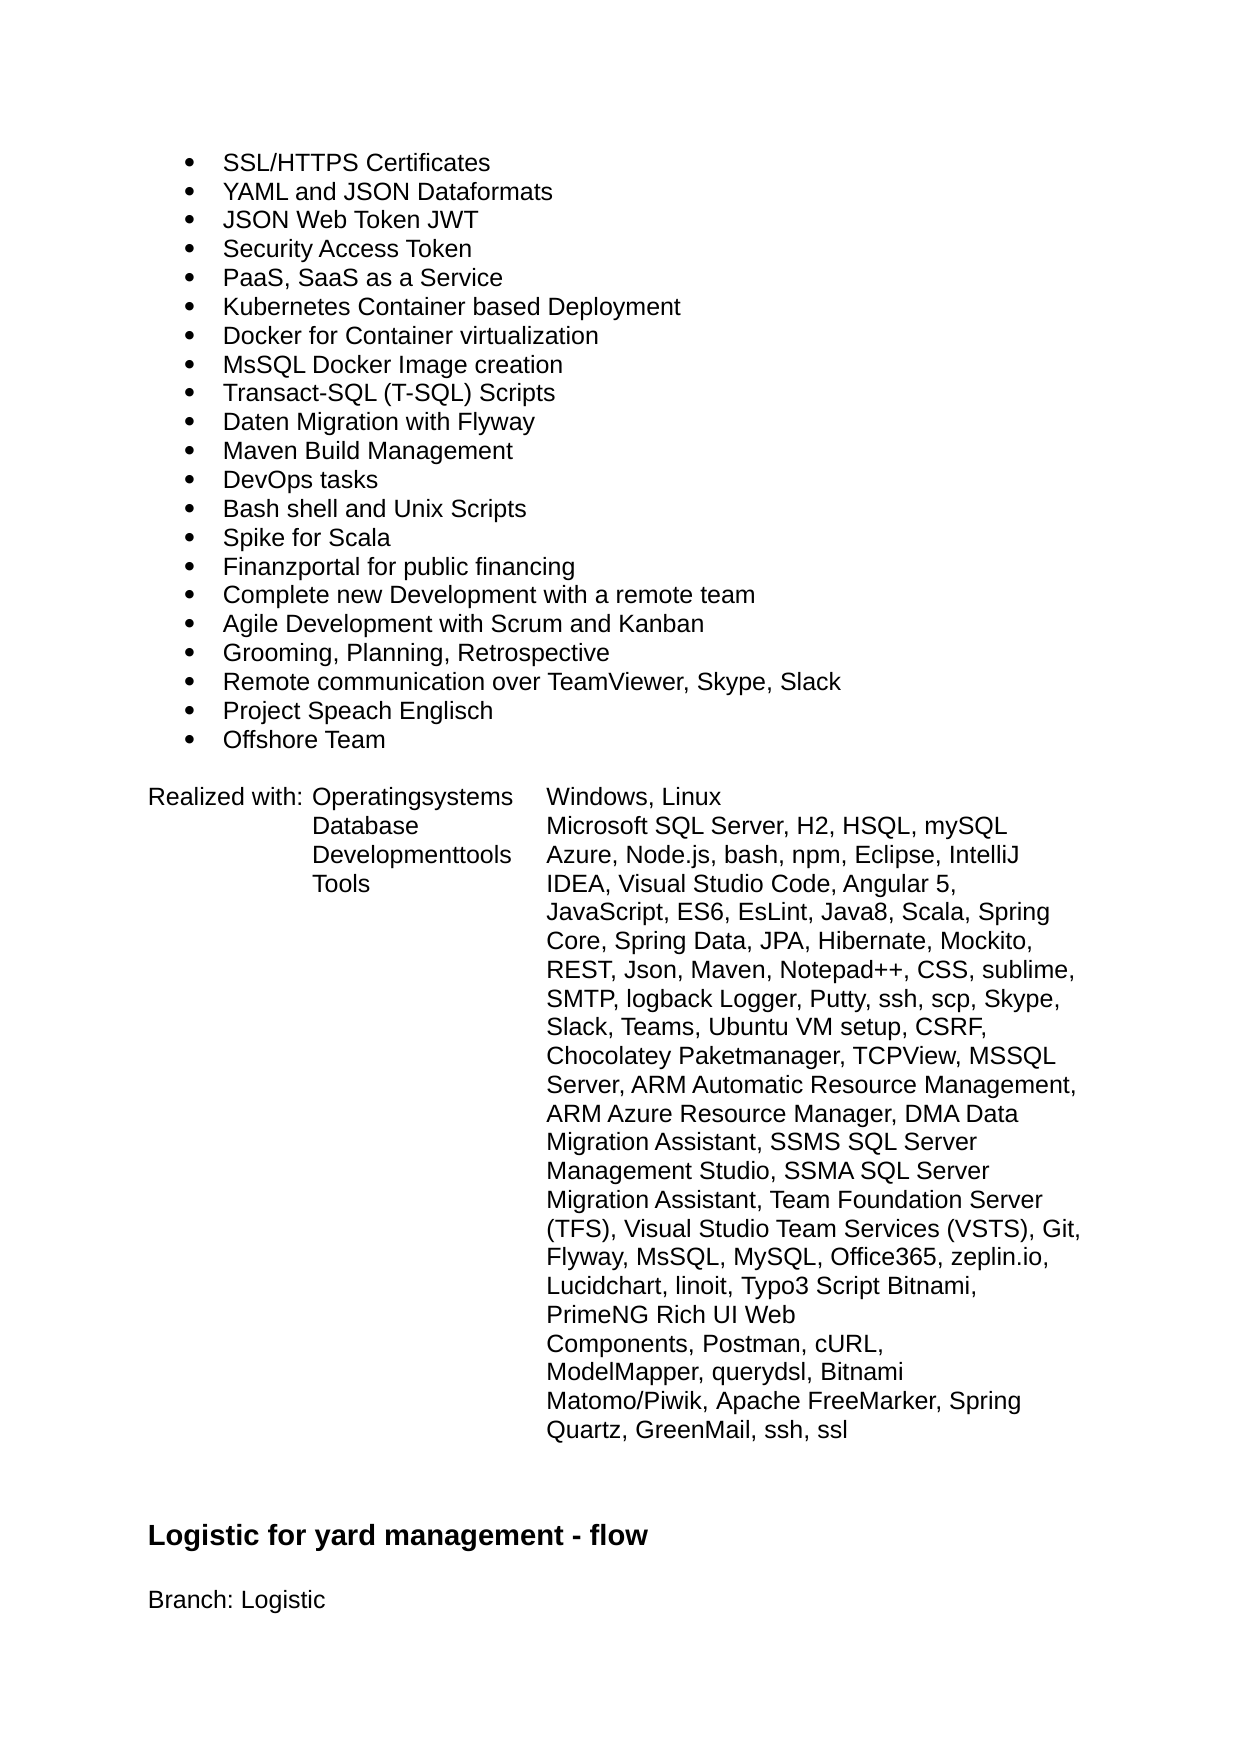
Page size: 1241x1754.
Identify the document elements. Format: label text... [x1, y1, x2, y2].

table_header Operatingsystems [309, 782, 543, 811]
table_header Windows, Linux [543, 782, 1089, 811]
list Security Access Token [185, 234, 1104, 263]
list Spike for Scala [185, 523, 1104, 552]
list PaaS, SaaS as a Service [185, 263, 1104, 292]
list Docker for Container virtualization [185, 321, 1104, 349]
list DevOps tasks [185, 465, 1104, 494]
list YAML and JSON Dataformats [185, 176, 1104, 205]
list Grooming, Planning, Retrospective [185, 638, 1104, 667]
table_cell Microsoft SQL Server, H2, HSQL, mySQL [543, 811, 1089, 840]
table_cell Developmenttools Tools [309, 840, 543, 1443]
table_cell [145, 840, 309, 1443]
list Complete new Development with a remote team [185, 580, 1104, 609]
list Kubernetes Container based Deployment [185, 292, 1104, 321]
subtitle Logistic for yard management - flow [148, 1518, 1104, 1552]
text Branch: Logistic [148, 1585, 1104, 1614]
list Finanzportal for public financing [185, 552, 1104, 580]
table_cell Database [309, 811, 543, 840]
table_cell Azure, Node.js, bash, npm, Eclipse, IntelliJ IDEA, Visual Studio Code, Angular 5, JavaScript, ES6, EsLint, Java8, Scala, Spring Core, Spring Data, JPA, Hibernate, Mockito, REST, Json, Maven, Notepad++, CSS, sublime, SMTP, logback Logger, Putty, ssh, scp, Skype, Slack, Teams, Ubuntu VM setup, CSRF, Chocolatey Paketmanager, TCPView, MSSQL Server, ARM Automatic Resource Management, ARM Azure Resource Manager, DMA Data Migration Assistant, SSMS SQL Server Management Studio, SSMA SQL Server Migration Assistant, Team Foundation Server (TFS), Visual Studio Team Services (VSTS), Git, Flyway, MsSQL, MySQL, Office365, zeplin.io, Lucidchart, linoit, Typo3 Script Bitnami, PrimeNG Rich UI Web Components, Postman, cURL, ModelMapper, querydsl, Bitnami Matomo/Piwik, Apache FreeMarker, Spring Quartz, GreenMail, ssh, ssl [543, 840, 1089, 1443]
list Bash shell and Unix Scripts [185, 494, 1104, 523]
list Transact-SQL (T-SQL) Scripts [185, 378, 1104, 407]
list Remote communication over TeamViewer, Skype, Slack [185, 667, 1104, 696]
list Project Speach Englisch [185, 696, 1104, 725]
table_cell [145, 811, 309, 840]
list Offshore Team [185, 725, 1104, 753]
list Daten Migration with Flyway [185, 407, 1104, 436]
list SSL/HTTPS Certificates [185, 148, 1104, 176]
list JSON Web Token JWT [185, 205, 1104, 234]
list MsSQL Docker Image creation [185, 349, 1104, 378]
list Maven Build Management [185, 436, 1104, 465]
table_header Realized with: [145, 782, 309, 811]
list Agile Development with Scrum and Kanban [185, 609, 1104, 638]
